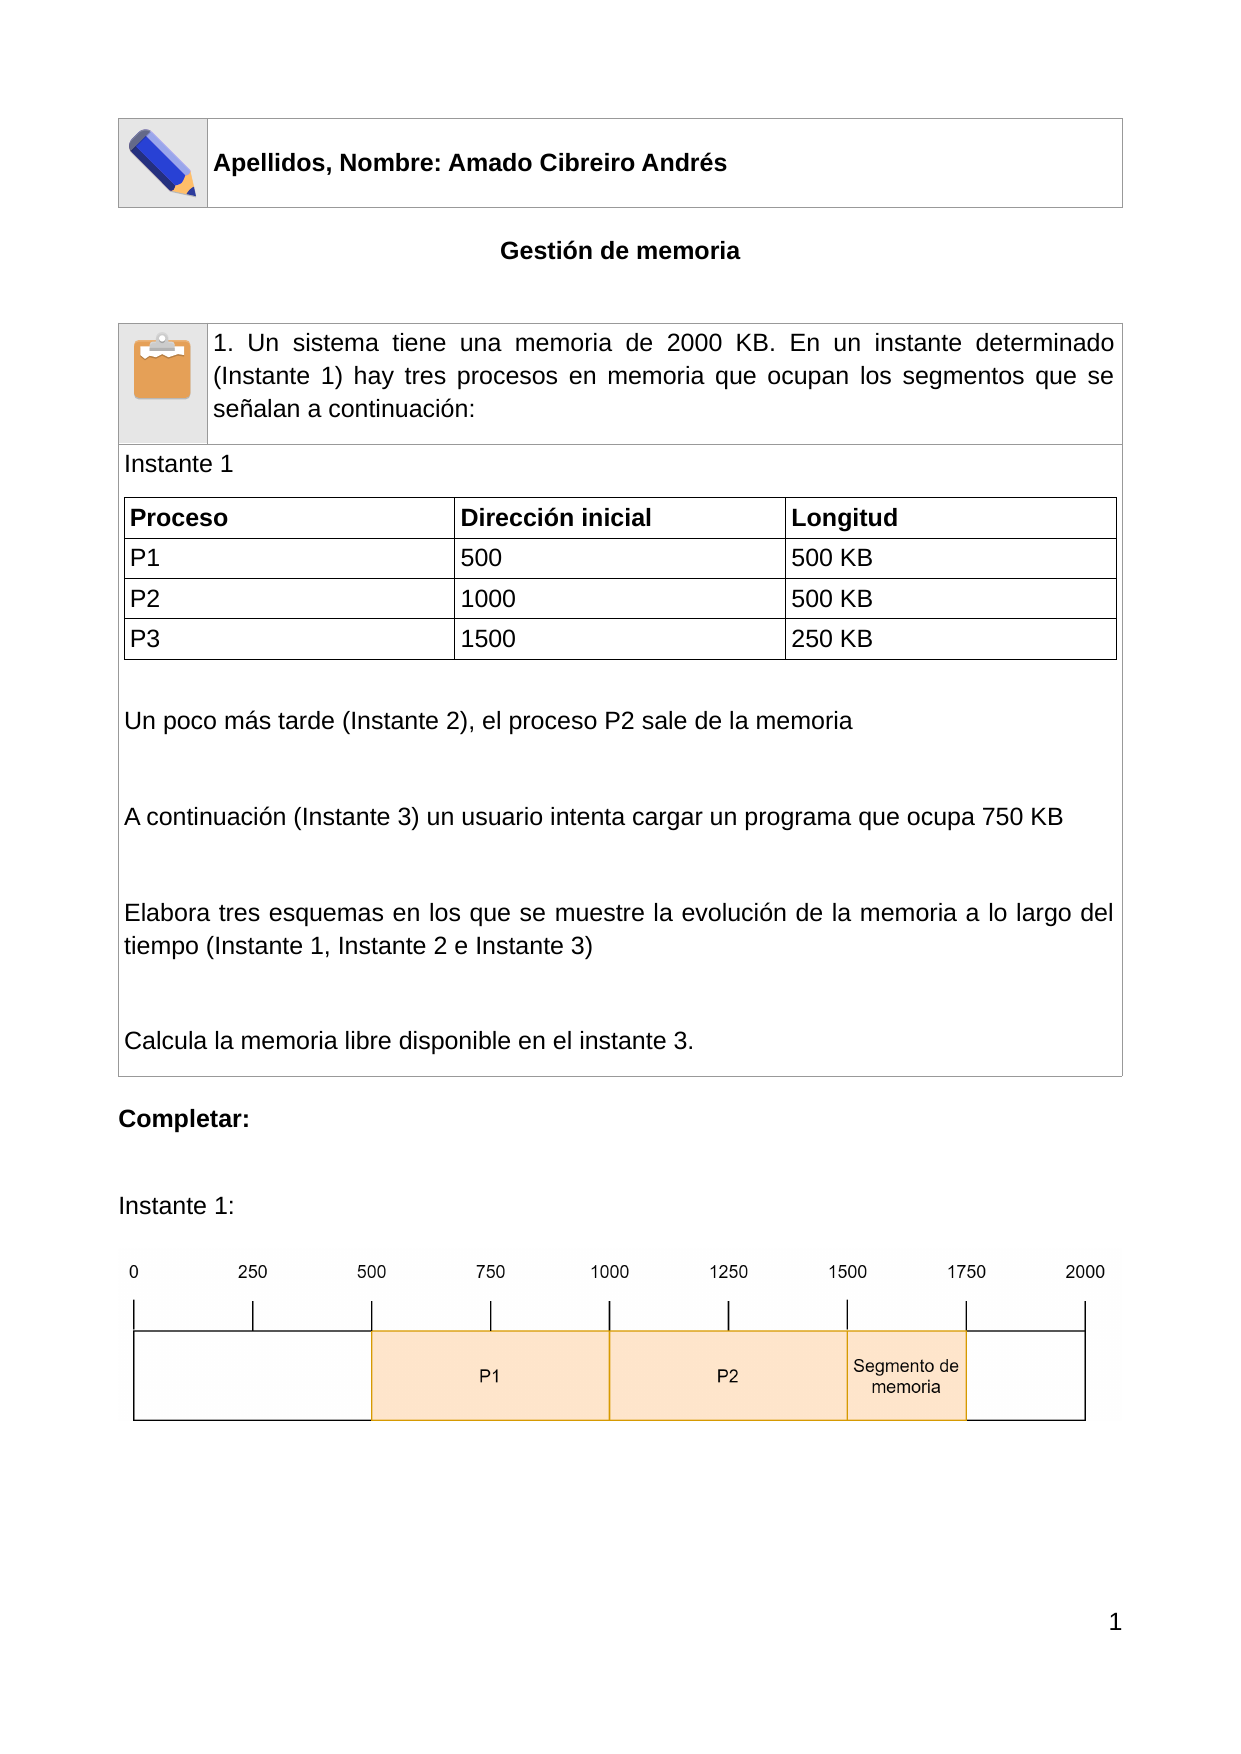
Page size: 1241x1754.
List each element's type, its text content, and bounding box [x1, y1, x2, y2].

table_cell P3 [125, 619, 454, 658]
table_cell Instante 1 Un poco más tarde (Instante 2), el proceso P2 sale de la memoria A continuación (Instante 3) un usuario intenta cargar un programa que ocupa 750 KB Elabora tres esquemas en los que se muestre la evolución de la memoria a lo largo del tiempo (Instante 1, Instante 2 e Instante 3) Calcula la memoria libre disponible en el instante 3. [119, 445, 1122, 1076]
text Instante 1: [118, 1191, 1122, 1219]
table_header Apellidos, Nombre: Amado Cibreiro Andrés [208, 119, 1122, 207]
table_cell 500 [455, 539, 785, 578]
table_header 1. Un sistema tiene una memoria de 2000 KB. En un instante determinado (Instante 1) hay tres procesos en memoria que ocupan los segmentos que se señalan a continuación: [208, 324, 1122, 443]
picture [118, 1248, 1123, 1421]
table_header [119, 119, 207, 207]
table_header [119, 324, 207, 443]
table_cell 500 KB [786, 539, 1116, 578]
table_header Dirección inicial [455, 498, 785, 537]
table_cell P1 [125, 539, 454, 578]
table_cell P2 [125, 579, 454, 618]
table_cell 250 KB [786, 619, 1116, 658]
text Completar: [118, 1104, 1122, 1133]
table_header Longitud [786, 498, 1116, 537]
text Gestión de memoria [118, 236, 1122, 265]
table_cell 500 KB [786, 579, 1116, 618]
table_header Proceso [125, 498, 454, 537]
table_cell 1500 [455, 619, 785, 658]
table_cell 1000 [455, 579, 785, 618]
